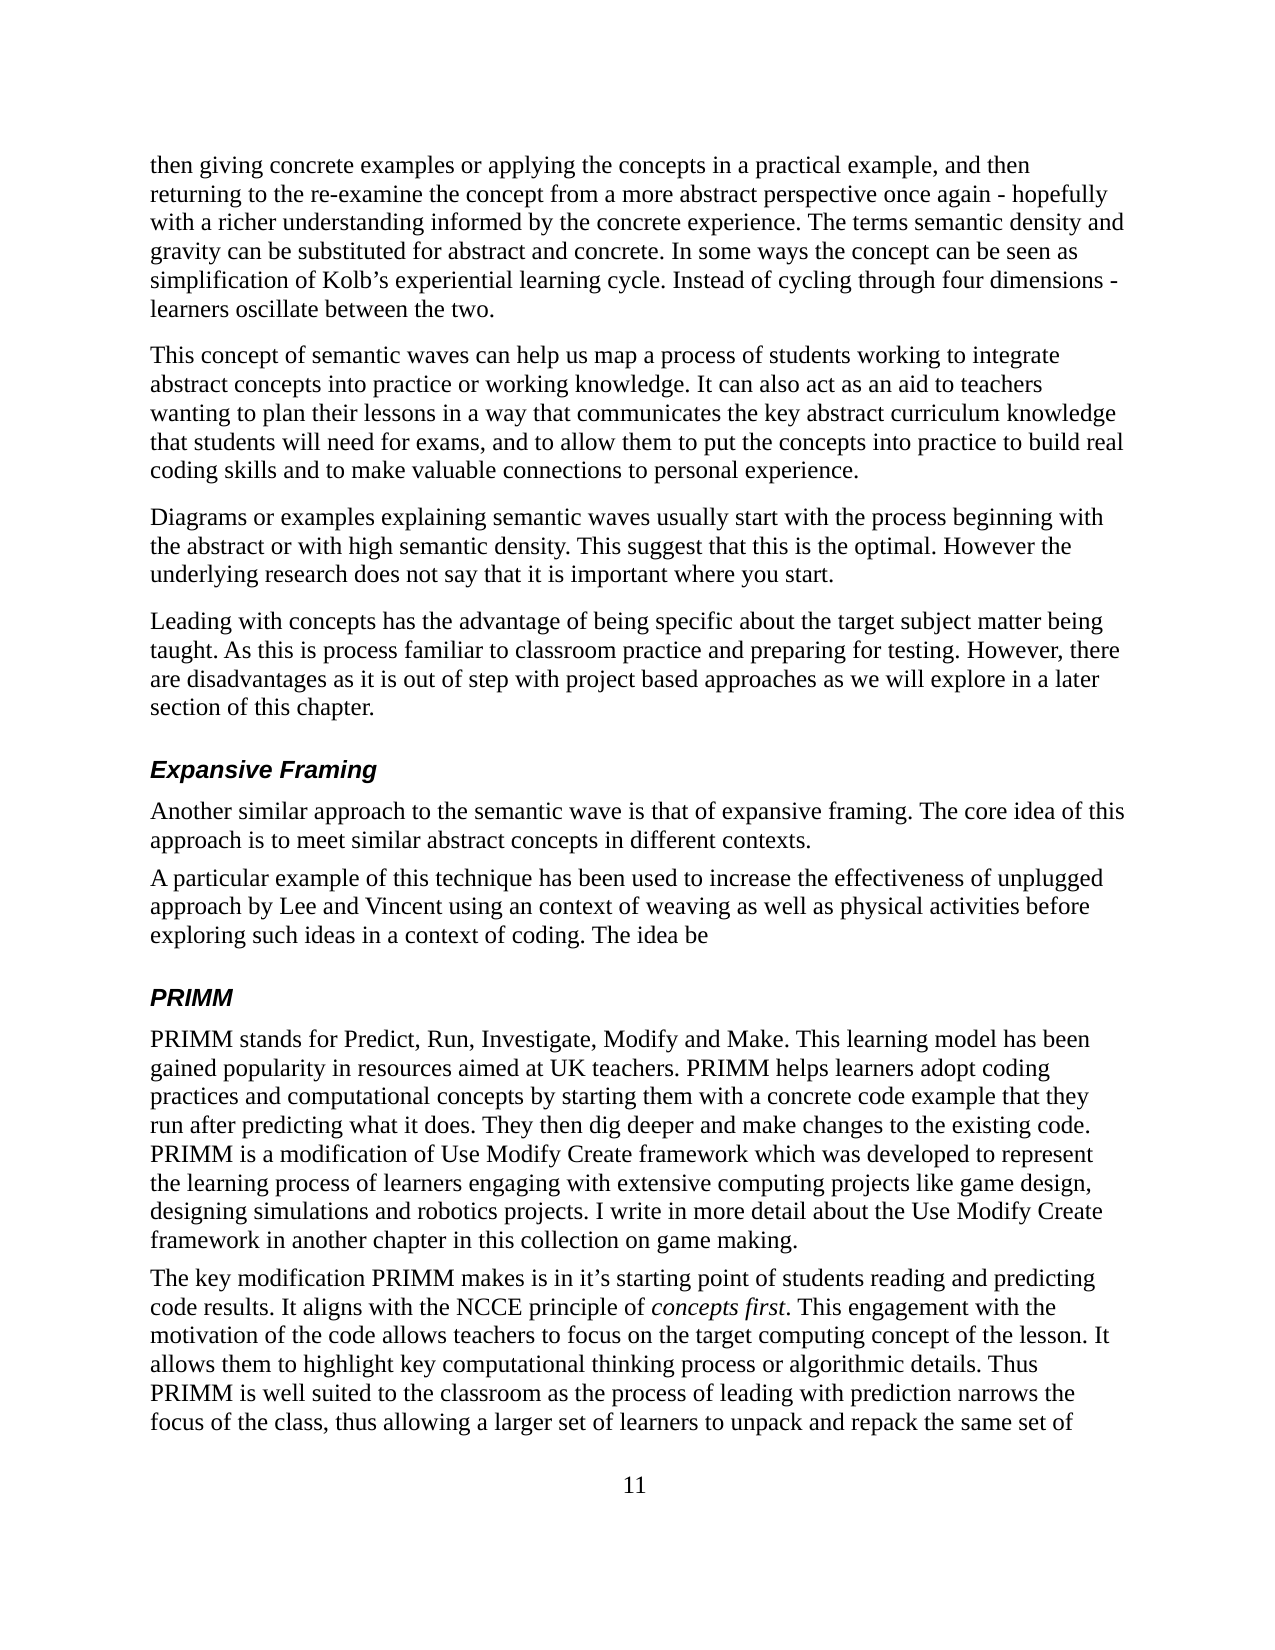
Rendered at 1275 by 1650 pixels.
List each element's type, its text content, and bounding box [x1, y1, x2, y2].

text Leading with concepts has the advantage of being specific about the target subject matter being taught. As this is process familiar to classroom practice and preparing for testing. However, there are disadvantages as it is out of step with project based approaches as we will explore in a later section of this chapter. [150, 606, 1125, 721]
text A particular example of this technique has been used to increase the effectiveness of unplugged approach by Lee and Vincent using an context of weaving as well as physical activities before exploring such ideas in a context of coding. The idea be [150, 863, 1125, 949]
text This concept of semantic waves can help us map a process of students working to integrate abstract concepts into practice or working knowledge. It can also act as an aid to teachers wanting to plan their lessons in a way that communicates the key abstract curriculum knowledge that students will need for exams, and to allow them to put the concepts into practice to build real coding skills and to make valuable connections to personal experience. [150, 340, 1125, 484]
text then giving concrete examples or applying the concepts in a practical example, and then returning to the re-examine the concept from a more abstract perspective once again - hopefully with a richer understanding informed by the concrete experience. The terms semantic density and gravity can be substituted for abstract and concrete. In some ways the concept can be seen as simplification of Kolb’s experiential learning cycle. Instead of cycling through four dimensions - learners oscillate between the two. [150, 150, 1125, 322]
subtitle Expansive Framing [150, 755, 1125, 784]
text Diagrams or examples explaining semantic waves usually start with the process beginning with the abstract or with high semantic density. This suggest that this is the optimal. However the underlying research does not say that it is important where you start. [150, 502, 1125, 588]
subtitle PRIMM [150, 983, 1125, 1011]
text The key modification PRIMM makes is in it’s starting point of students reading and predicting code results. It aligns with the NCCE principle of concepts first. This engagement with the motivation of the code allows teachers to focus on the target computing concept of the lesson. It allows them to highlight key computational thinking process or algorithmic details. Thus PRIMM is well suited to the classroom as the process of leading with prediction narrows the focus of the class, thus allowing a larger set of learners to unpack and repack the same set of [150, 1263, 1125, 1435]
text Another similar approach to the semantic wave is that of expansive framing. The core idea of this approach is to meet similar abstract concepts in different contexts. [150, 796, 1125, 854]
text PRIMM stands for Predict, Run, Investigate, Modify and Make. This learning model has been gained popularity in resources aimed at UK teachers. PRIMM helps learners adopt coding practices and computational concepts by starting them with a concrete code example that they run after predicting what it does. They then dig deeper and make changes to the existing code. PRIMM is a modification of Use Modify Create framework which was developed to represent the learning process of learners engaging with extensive computing projects like game design, designing simulations and robotics projects. I write in more detail about the Use Modify Create framework in another chapter in this collection on game making. [150, 1024, 1125, 1254]
